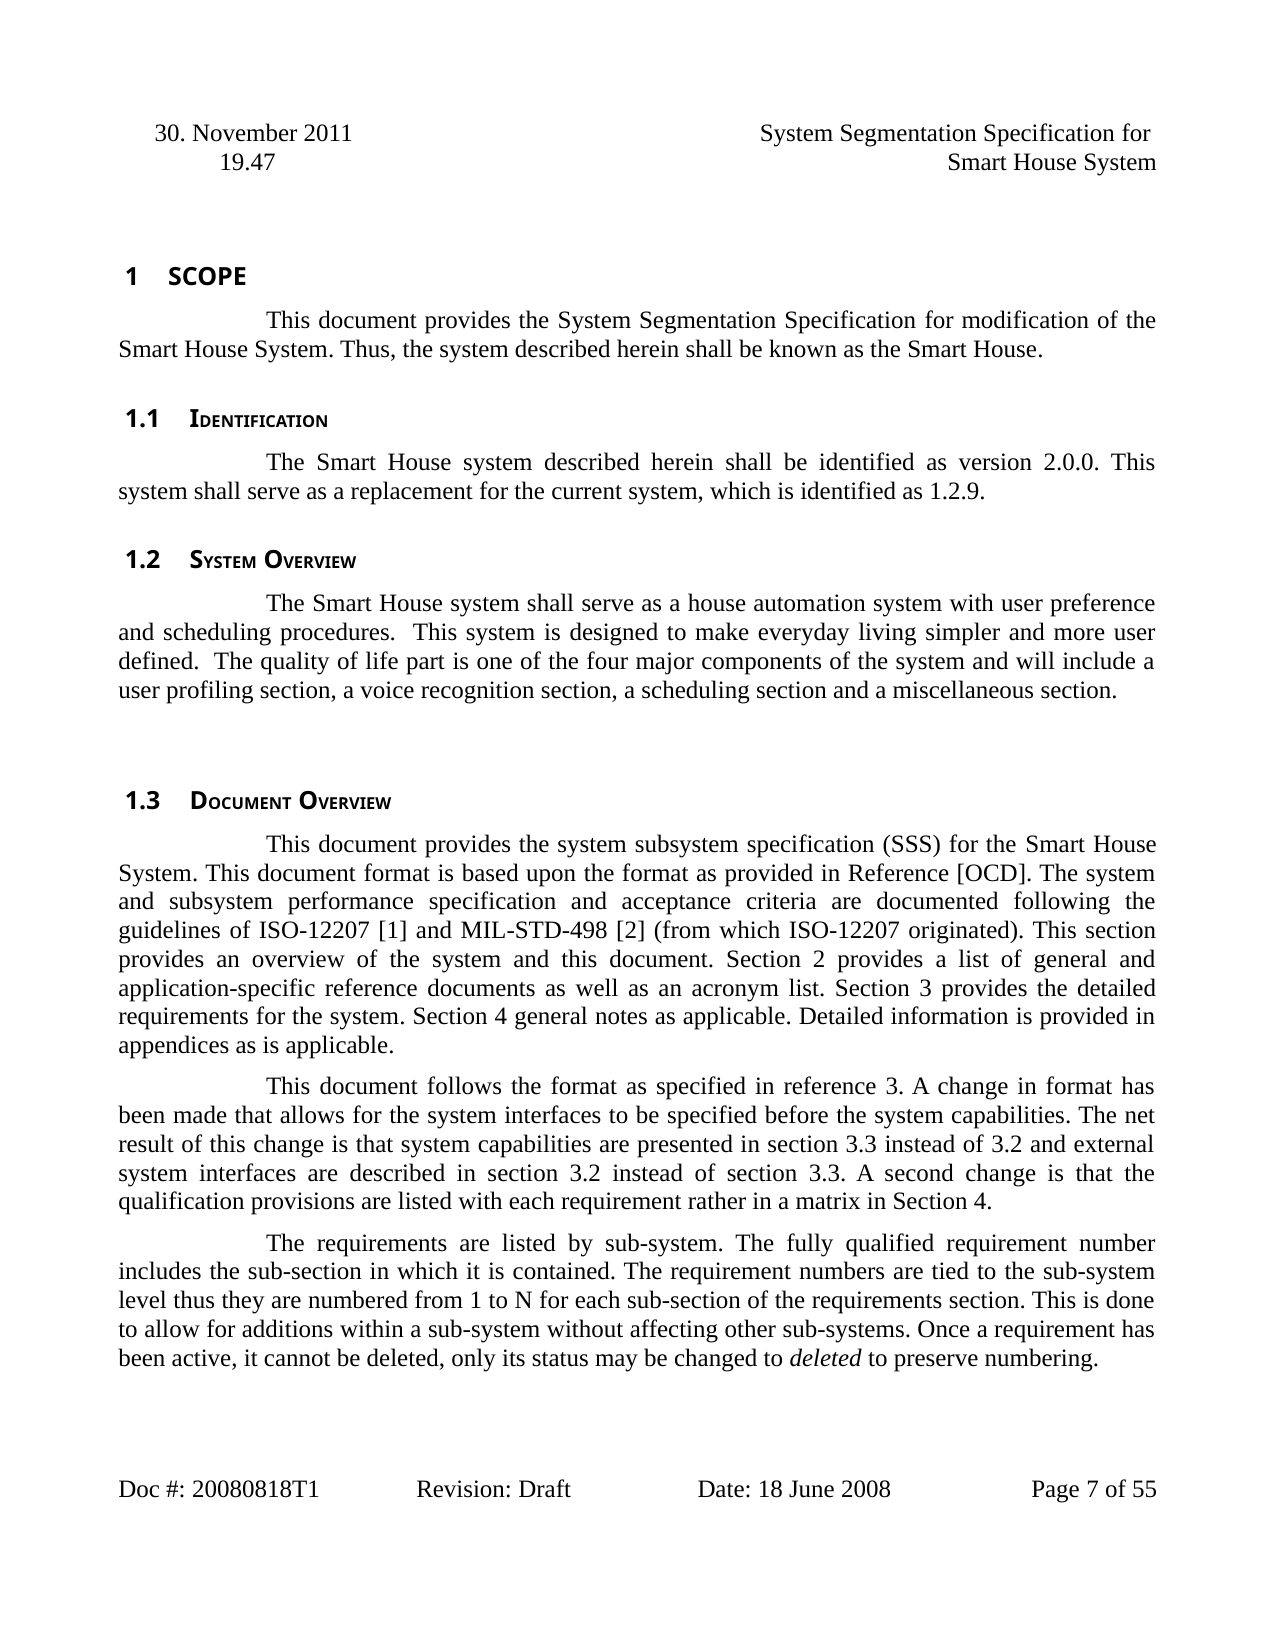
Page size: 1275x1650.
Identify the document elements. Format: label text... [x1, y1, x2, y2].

subtitle Identification [118, 400, 1157, 434]
text This document provides the system subsystem specification (SSS) for the Smart House System. This document format is based upon the format as provided in Reference [OCD]. The system and subsystem performance specification and acceptance criteria are documented following the guidelines of ISO-12207 [1] and MIL-STD-498 [2] (from which ISO-12207 originated). This section provides an overview of the system and this document. Section 2 provides a list of general and application-specific reference documents as well as an acronym list. Section 3 provides the detailed requirements for the system. Section 4 general notes as applicable. Detailed information is provided in appendices as is applicable. [118, 829, 1157, 1059]
subtitle Scope [118, 259, 1157, 293]
text The requirements are listed by sub-system. The fully qualified requirement number includes the sub-section in which it is contained. The requirement numbers are tied to the sub-system level thus they are numbered from 1 to N for each sub-section of the requirements section. This is done to allow for additions within a sub-system without affecting other sub-systems. Once a requirement has been active, it cannot be deleted, only its status may be changed to deleted to preserve numbering. [118, 1228, 1157, 1371]
text The Smart House system described herein shall be identified as version 2.0.0. This system shall serve as a replacement for the current system, which is identified as 1.2.9. [118, 447, 1157, 504]
text This document follows the format as specified in reference 3. A change in format has been made that allows for the system interfaces to be specified before the system capabilities. The net result of this change is that system capabilities are presented in section 3.3 instead of 3.2 and external system interfaces are described in section 3.2 instead of section 3.3. A second change is that the qualification provisions are listed with each requirement rather in a matrix in Section 4. [118, 1071, 1157, 1215]
text This document provides the System Segmentation Specification for modification of the Smart House System. Thus, the system described herein shall be known as the Smart House. [118, 305, 1157, 363]
text The Smart House system shall serve as a house automation system with user preference and scheduling procedures. This system is designed to make everyday living simpler and more user defined. The quality of life part is one of the four major components of the system and will include a user profiling section, a voice recognition section, a scheduling section and a miscellaneous section. [118, 588, 1157, 703]
subtitle System Overview [118, 542, 1157, 576]
subtitle Document Overview [118, 782, 1157, 816]
